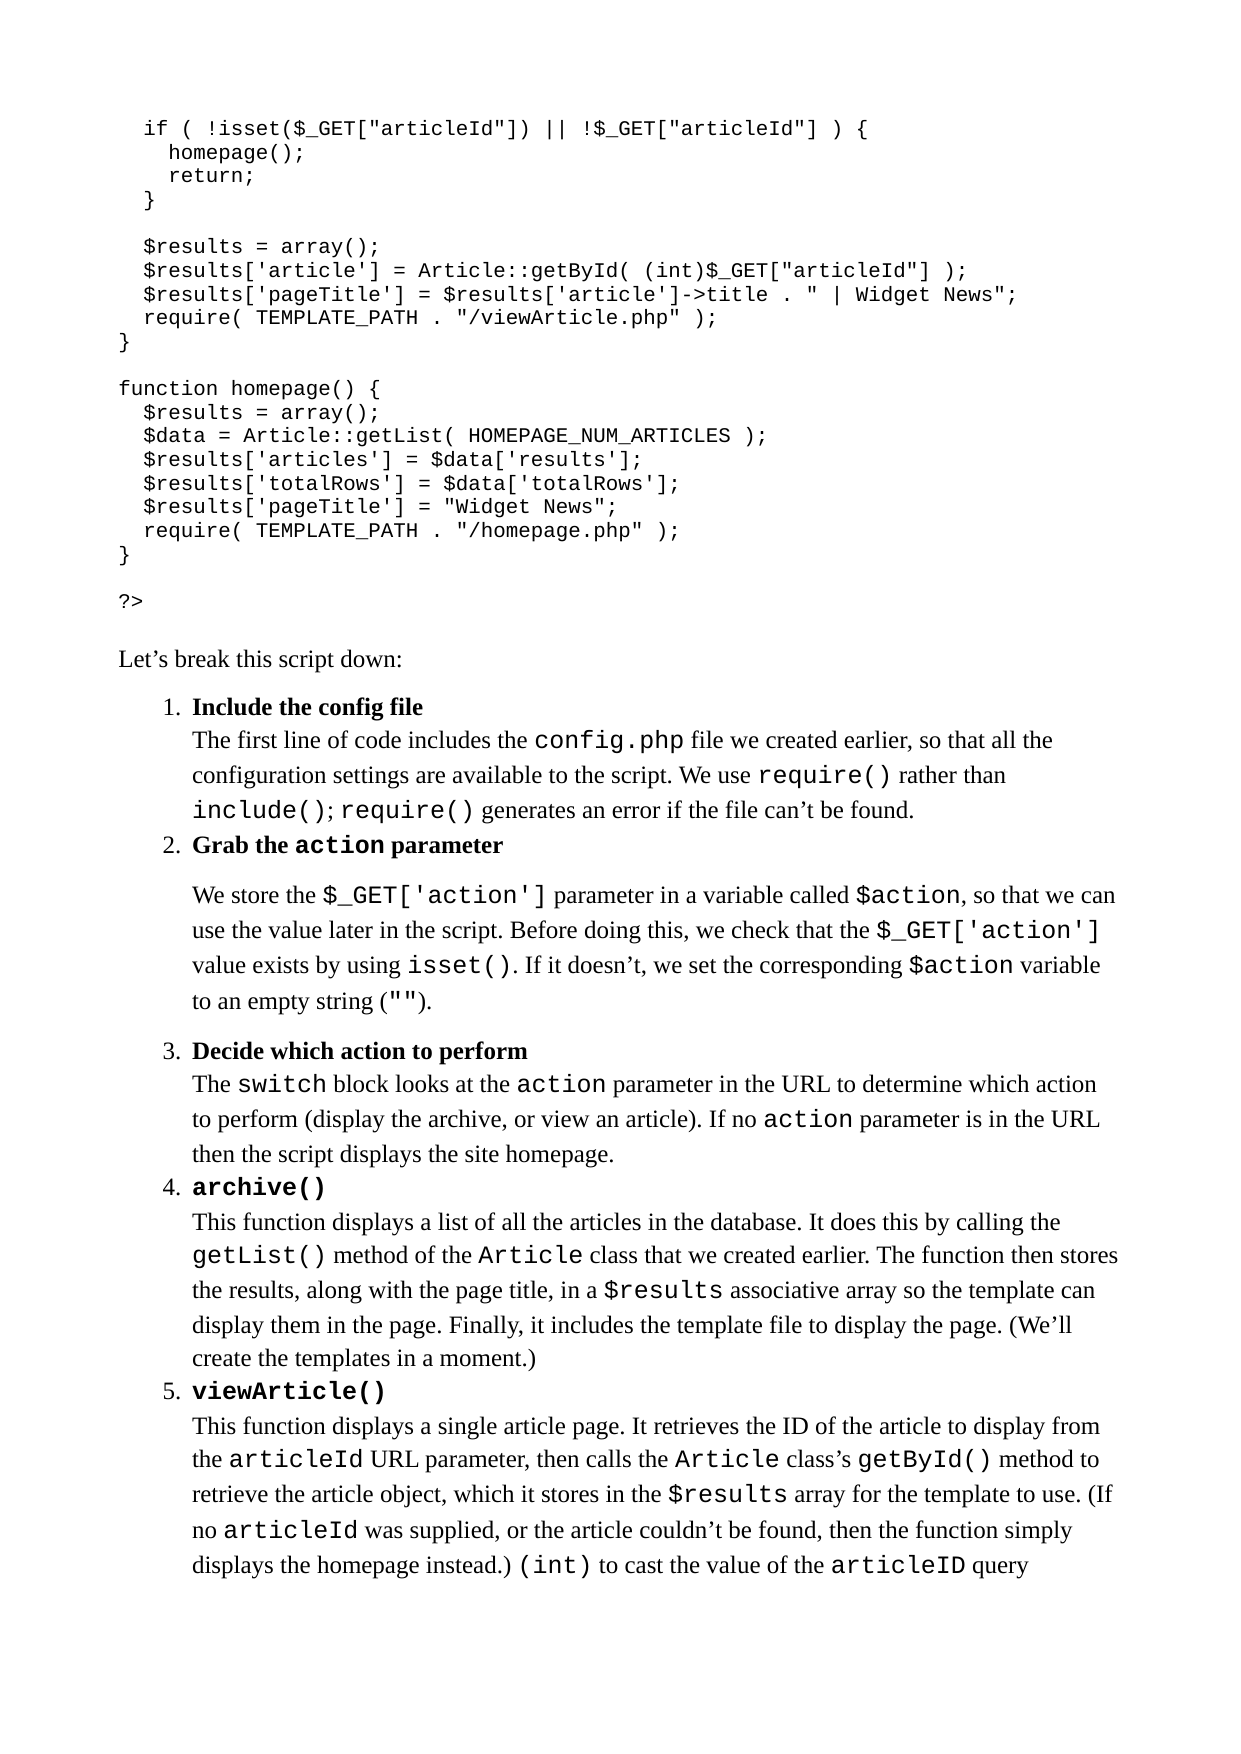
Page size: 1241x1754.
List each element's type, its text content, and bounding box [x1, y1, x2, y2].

text } [118, 544, 1122, 567]
text ?> [118, 591, 1122, 615]
text $results['articles'] = $data['results']; [118, 449, 1122, 473]
text $results['totalRows'] = $data['totalRows']; [118, 473, 1122, 496]
list archive() This function displays a list of all the articles in the database. It does this by calling the getList() method of the Article class that we created earlier. The function then stores the results, along with the page title, in a $results associative array so the template can display them in the page. Finally, it includes the template file to display the page. (We’ll create the templates in a moment.) [162, 1172, 1122, 1372]
list Grab the action parameter [162, 830, 1122, 861]
list Include the config file The first line of code includes the config.php file we created earlier, so that all the configuration settings are available to the script. We use require() rather than include(); require() generates an error if the file can’t be found. [162, 692, 1122, 826]
list We store the $_GET['action'] parameter in a variable called $action, so that we can use the value later in the script. Before doing this, we check that the $_GET['action'] value exists by using isset(). If it doesn’t, we set the corresponding $action variable to an empty string (""). [162, 880, 1122, 1017]
text function homepage() { [118, 378, 1122, 402]
text $results = array(); [118, 236, 1122, 260]
text homepage(); [118, 142, 1122, 165]
text $results['pageTitle'] = $results['article']->title . " | Widget News"; [118, 284, 1122, 307]
text $data = Article::getList( HOMEPAGE_NUM_ARTICLES ); [118, 426, 1122, 449]
text } [118, 189, 1122, 213]
text $results['article'] = Article::getById( (int)$_GET["articleId"] ); [118, 260, 1122, 284]
text require( TEMPLATE_PATH . "/viewArticle.php" ); [118, 307, 1122, 331]
text return; [118, 165, 1122, 189]
text require( TEMPLATE_PATH . "/homepage.php" ); [118, 520, 1122, 544]
list Decide which action to perform The switch block looks at the action parameter in the URL to determine which action to perform (display the archive, or view an article). If no action parameter is in the URL then the script displays the site homepage. [162, 1036, 1122, 1168]
text } [118, 331, 1122, 354]
text if ( !isset($_GET["articleId"]) || !$_GET["articleId"] ) { [118, 118, 1122, 142]
list viewArticle() This function displays a single article page. It retrieves the ID of the article to display from the articleId URL parameter, then calls the Article class’s getById() method to retrieve the article object, which it stores in the $results array for the template to use. (If no articleId was supplied, or the article couldn’t be found, then the function simply displays the homepage instead.) (int) to cast the value of the articleID query [162, 1376, 1122, 1581]
text $results = array(); [118, 402, 1122, 426]
text $results['pageTitle'] = "Widget News"; [118, 496, 1122, 520]
text Let’s break this script down: [118, 644, 1122, 673]
